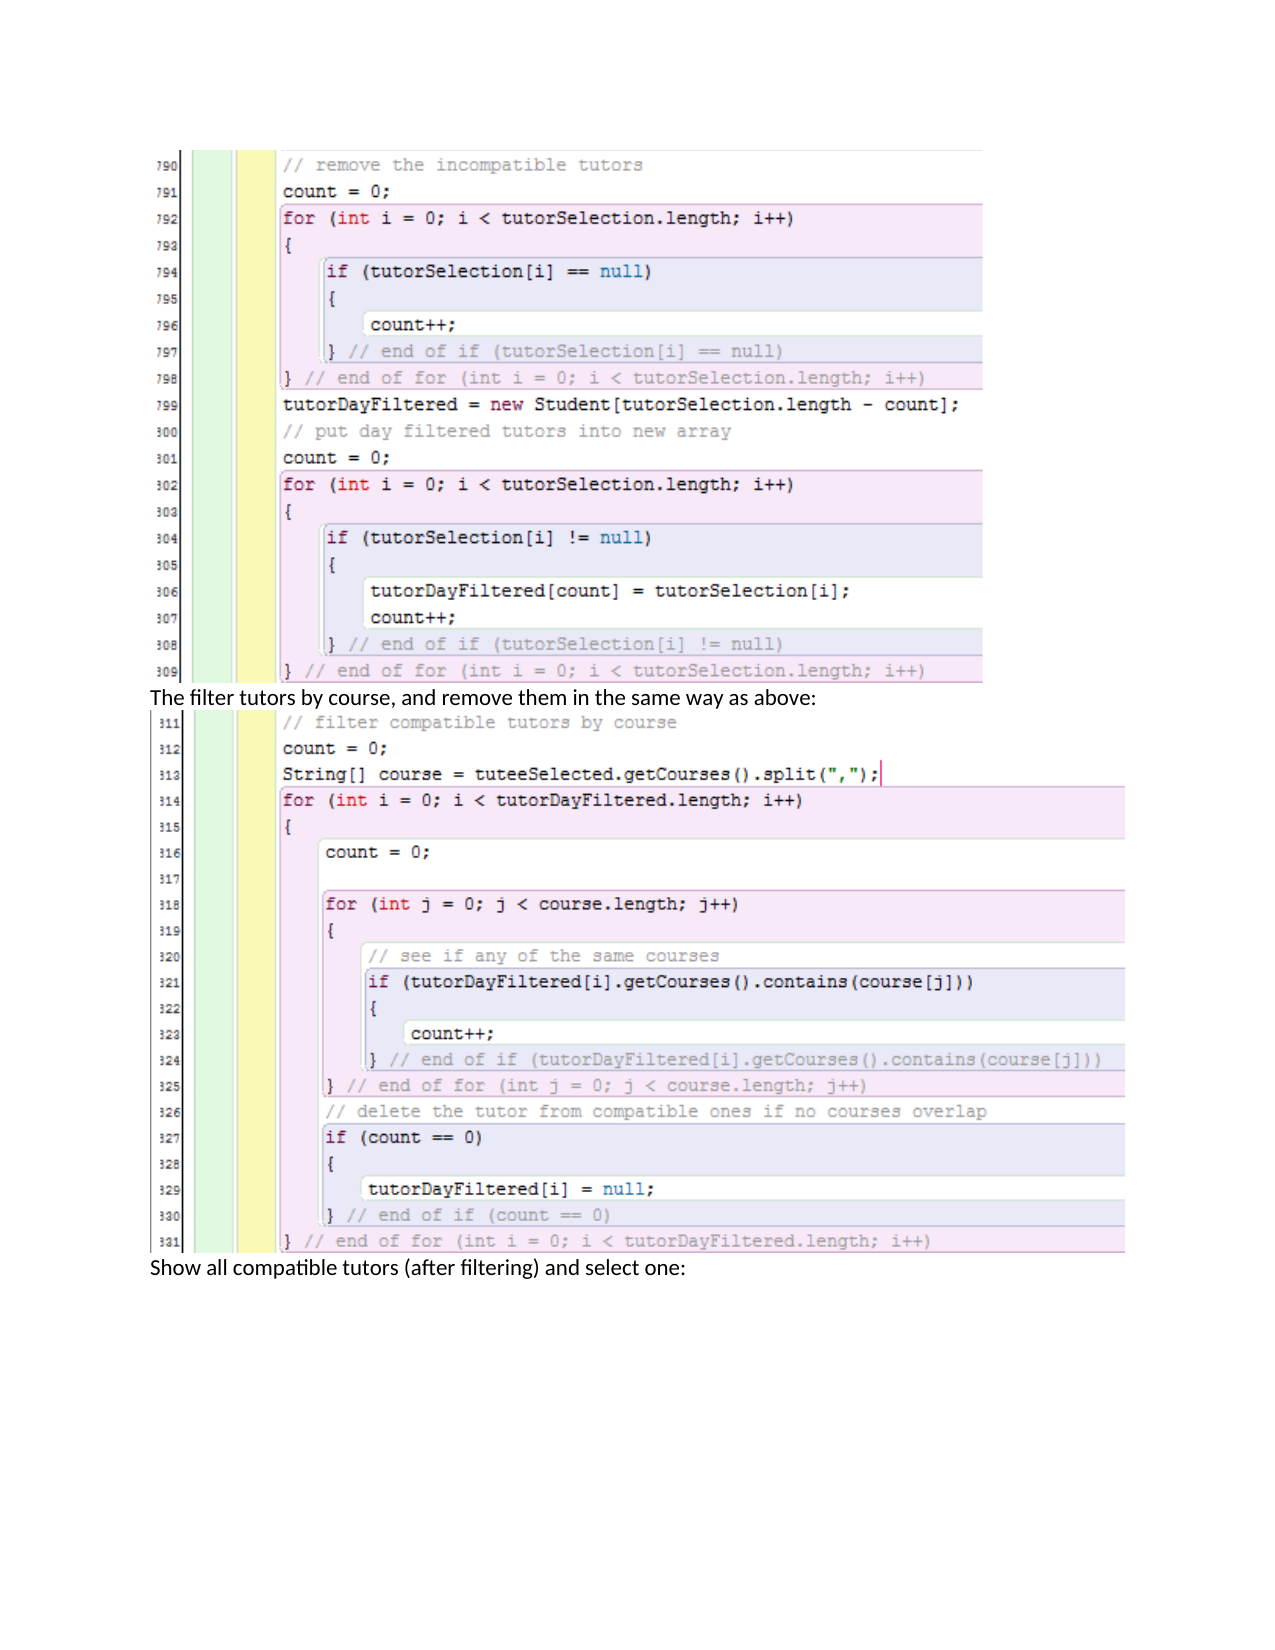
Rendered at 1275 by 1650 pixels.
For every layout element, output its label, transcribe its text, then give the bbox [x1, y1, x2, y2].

text Show all compatible tutors (after filtering) and select one: [150, 1253, 1125, 1281]
text The filter tutors by course, and remove them in the same way as above: [150, 683, 1125, 710]
